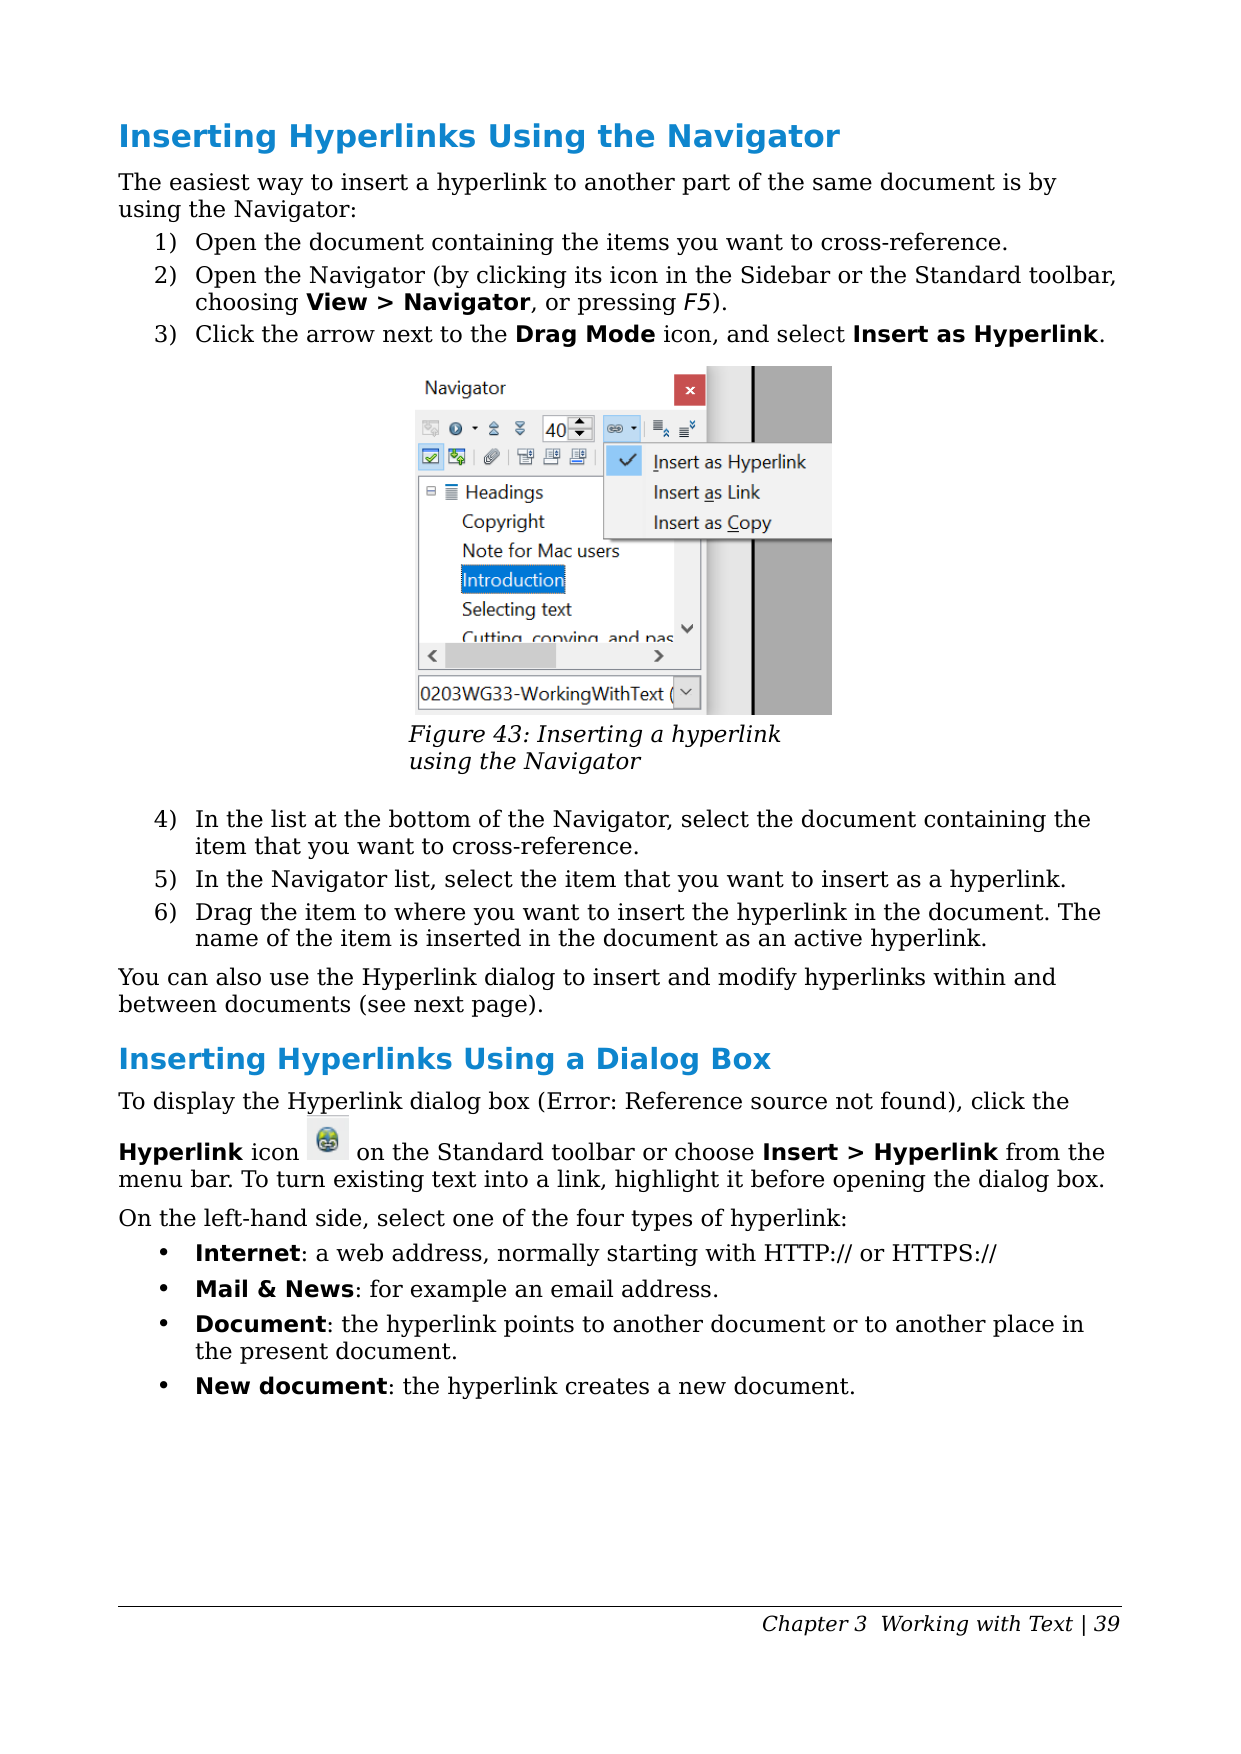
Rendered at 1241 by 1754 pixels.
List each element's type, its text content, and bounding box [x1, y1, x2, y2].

list In the list at the bottom of the Navigator, select the document containing the item that you want to cross-reference. [177, 806, 1122, 859]
text You can also use the Hyperlink dialog to insert and modify hyperlinks within and between documents (see next page). [118, 964, 1122, 1018]
list Internet: a web address, normally starting with HTTP:// or HTTPS:// [156, 1238, 1122, 1268]
subtitle Inserting Hyperlinks Using a Dialog Box [118, 1042, 1122, 1076]
picture [415, 366, 832, 715]
list Open the Navigator (by clicking its icon in the Sidebar or the Standard toolbar, choosing View > Navigator, or pressing F5). [177, 262, 1122, 315]
list Open the document containing the items you want to cross-reference. [177, 229, 1122, 256]
text Figure 43: Inserting a hyperlink using the Navigator [409, 721, 832, 775]
list Mail & News: for example an email address. [156, 1274, 1122, 1303]
list Drag the item to where you want to insert the hyperlink in the document. The name of the item is inserted in the document as an active hyperlink. [177, 899, 1122, 952]
list New document: the hyperlink creates a new document. [156, 1371, 1122, 1401]
picture [306, 1115, 349, 1160]
list In the Navigator list, select the item that you want to insert as a hyperlink. [177, 866, 1122, 892]
list Click the arrow next to the Drag Mode icon, and select Insert as Hyperlink. [177, 322, 1122, 348]
list Document: the hyperlink points to another document or to another place in the present document. [156, 1309, 1122, 1365]
subtitle Inserting Hyperlinks Using the Navigator [118, 118, 1122, 154]
list The easiest way to insert a hyperlink to another part of the same document is by using the Navigator: [118, 169, 1122, 223]
text To display the Hyperlink dialog box (Figure 50), click the Hyperlink icon on the Standard toolbar or choose Insert > Hyperlink from the menu bar. To turn existing text into a link, highlight it before opening the dialog box. [118, 1088, 1122, 1193]
list On the left-hand side, select one of the four types of hyperlink: [118, 1205, 1122, 1232]
